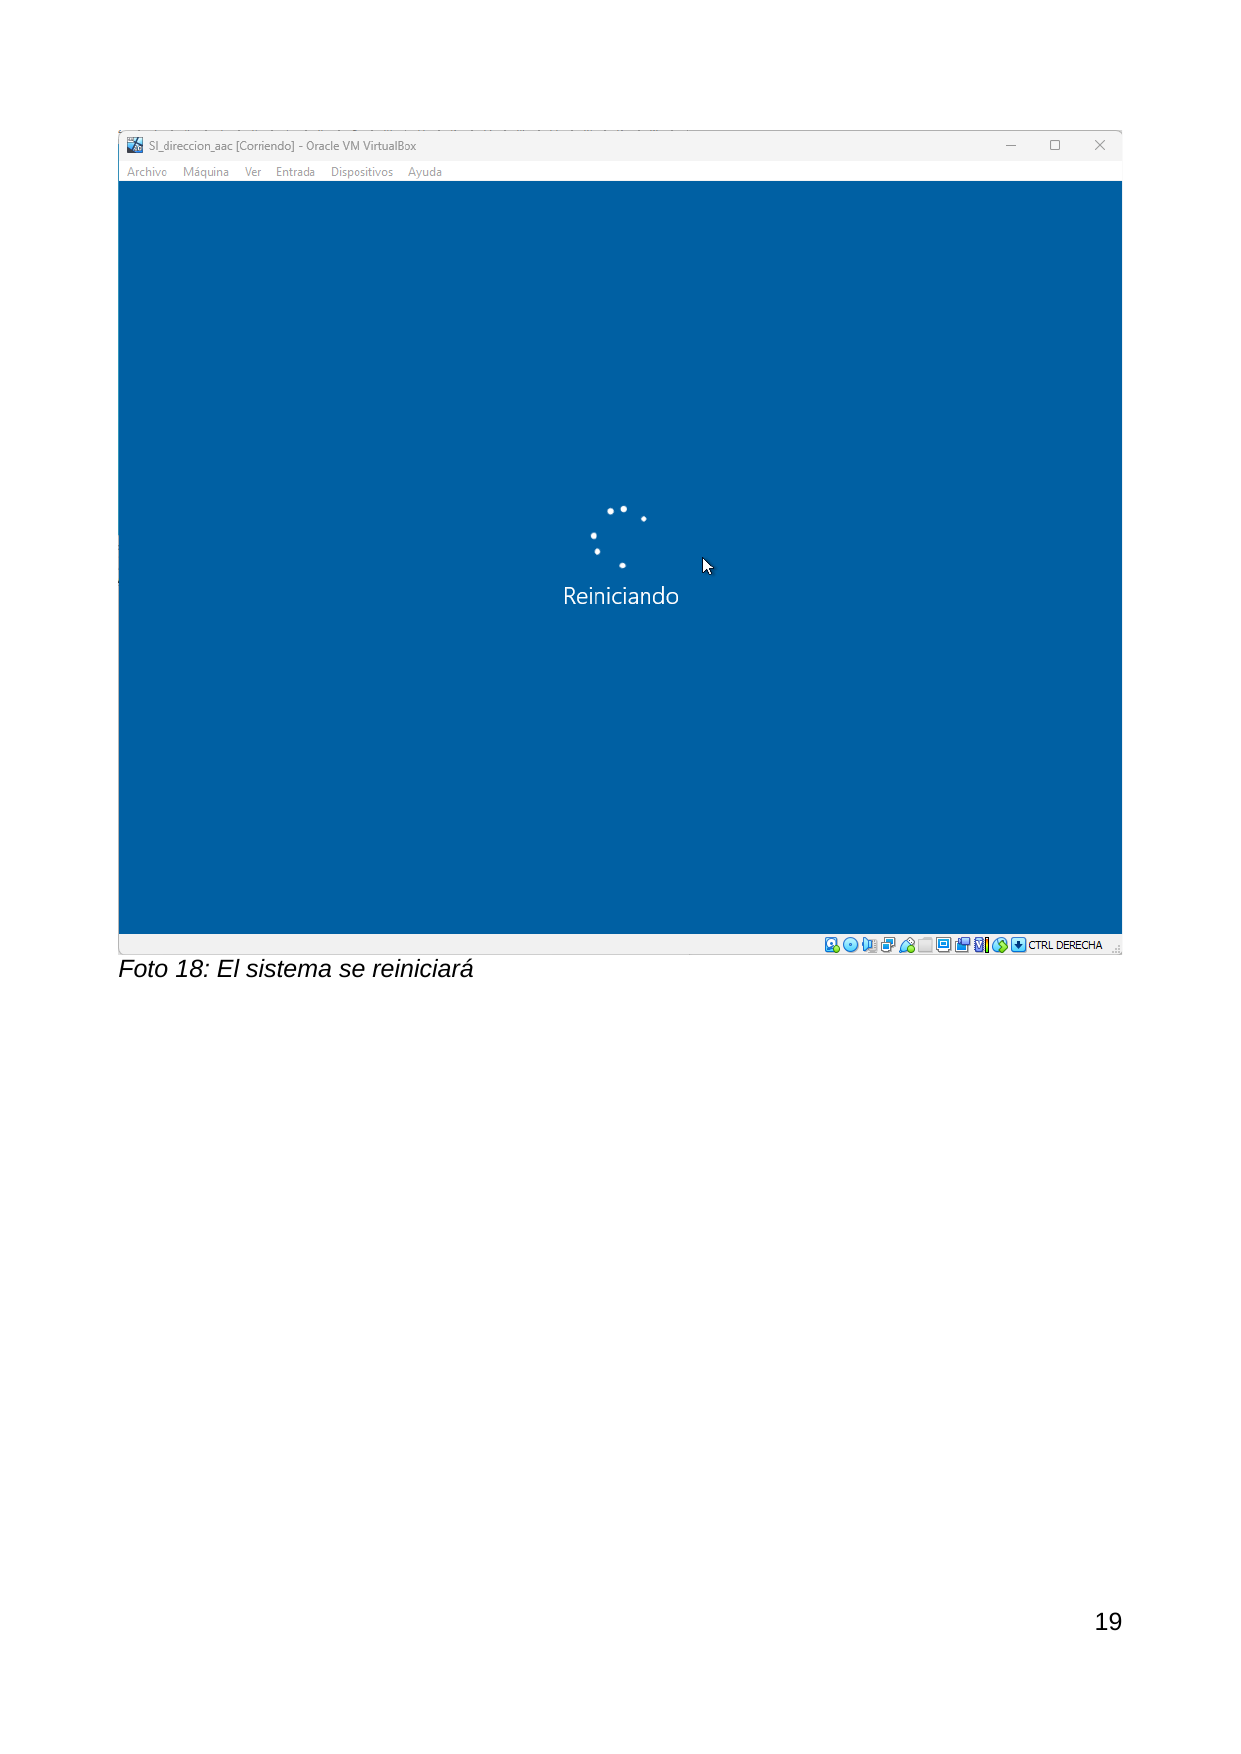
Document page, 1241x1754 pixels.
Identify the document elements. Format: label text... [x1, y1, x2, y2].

text Foto 18: El sistema se reiniciará [118, 955, 1122, 983]
picture [118, 130, 1123, 955]
